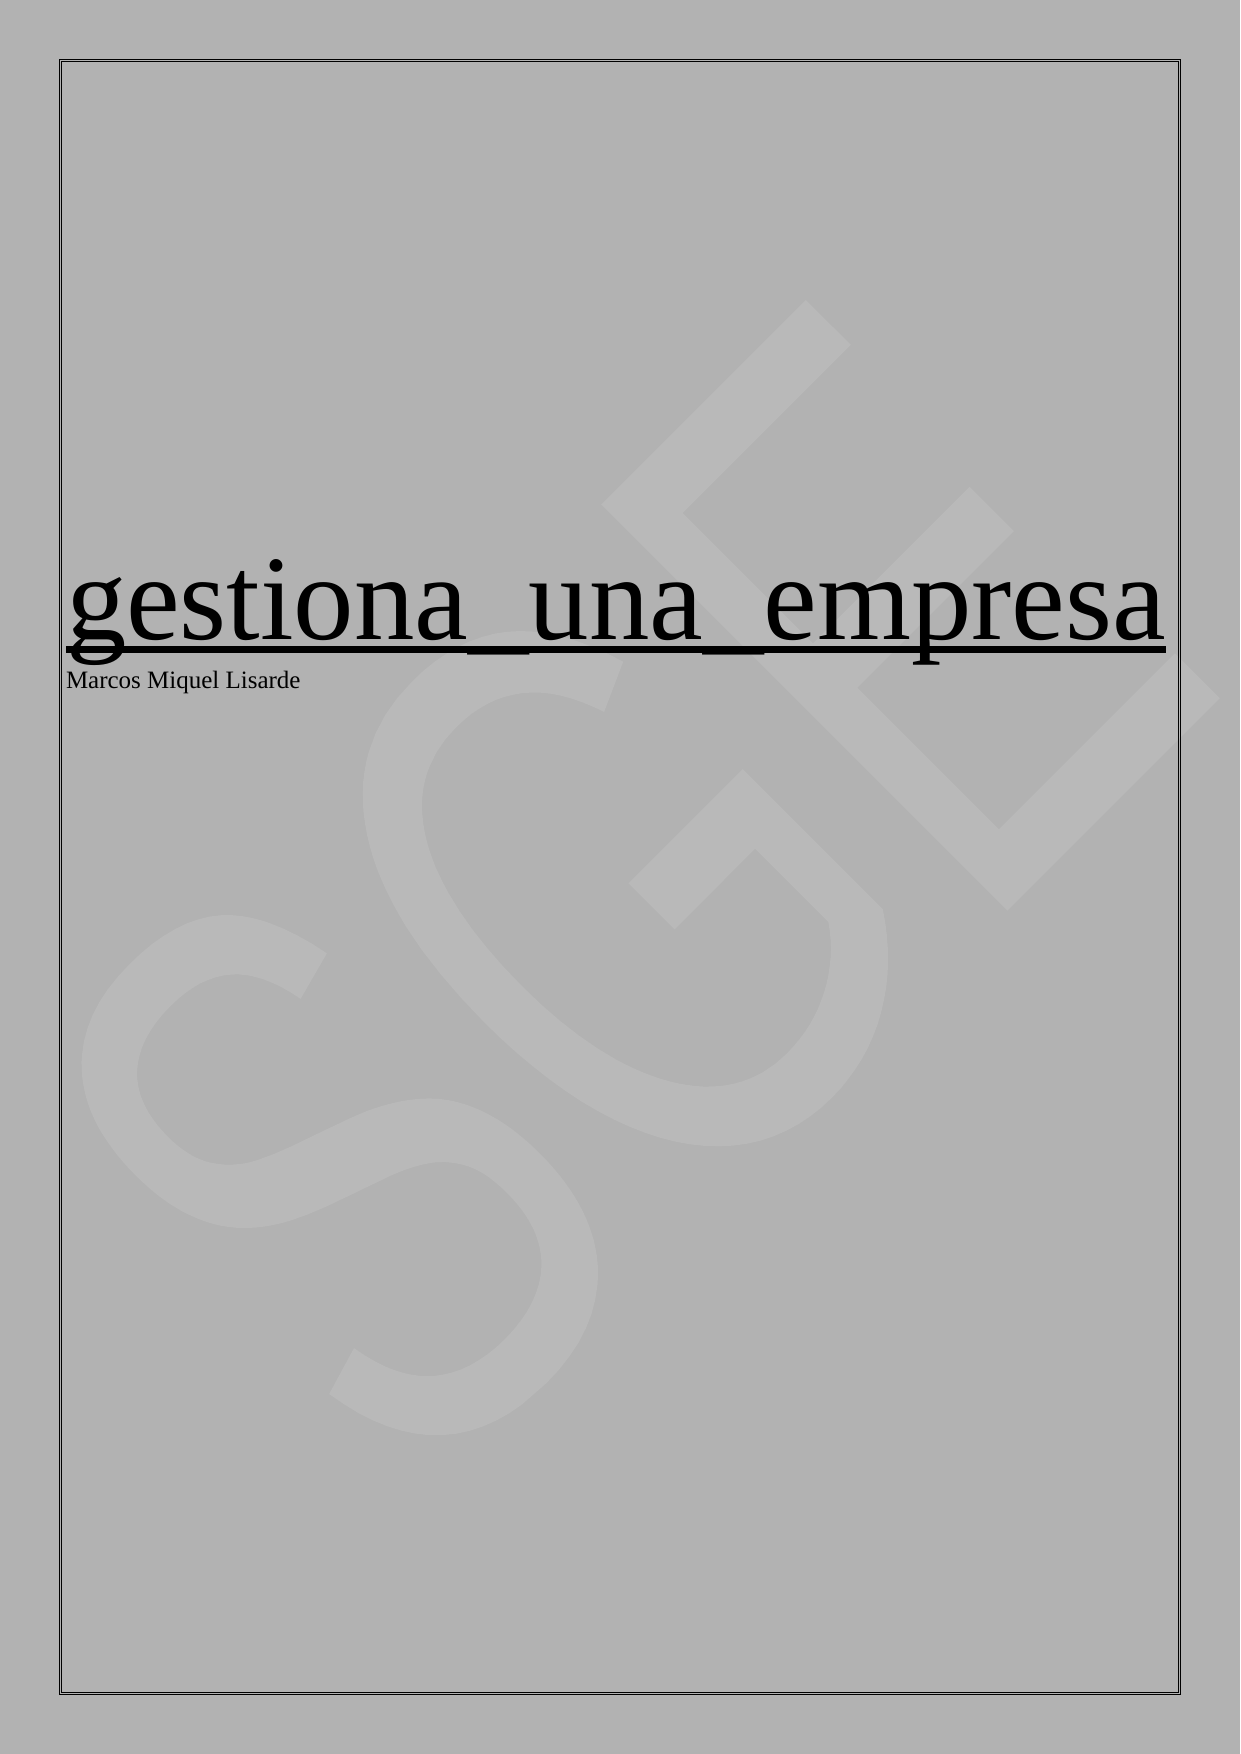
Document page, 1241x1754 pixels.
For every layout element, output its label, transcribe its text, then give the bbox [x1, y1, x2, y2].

text Marcos Miquel Lisarde [66, 665, 429, 694]
text gestiona_una_empresa [103, 653, 445, 665]
text gestiona_una_empresa [930, 594, 956, 635]
text [612, 665, 789, 694]
text gestiona_una_empresa [609, 653, 760, 665]
text gestiona_una_empresa [697, 526, 929, 642]
text gestiona_una_empresa [882, 653, 920, 665]
text [859, 665, 1162, 694]
text gestiona_una_empresa [836, 589, 859, 619]
text gestiona_una_empresa [778, 587, 802, 606]
text gestiona_una_empresa [83, 587, 107, 616]
text gestiona_una_empresa [66, 526, 741, 646]
text gestiona_una_empresa [929, 526, 1174, 665]
text gestiona_una_empresa [663, 611, 684, 634]
